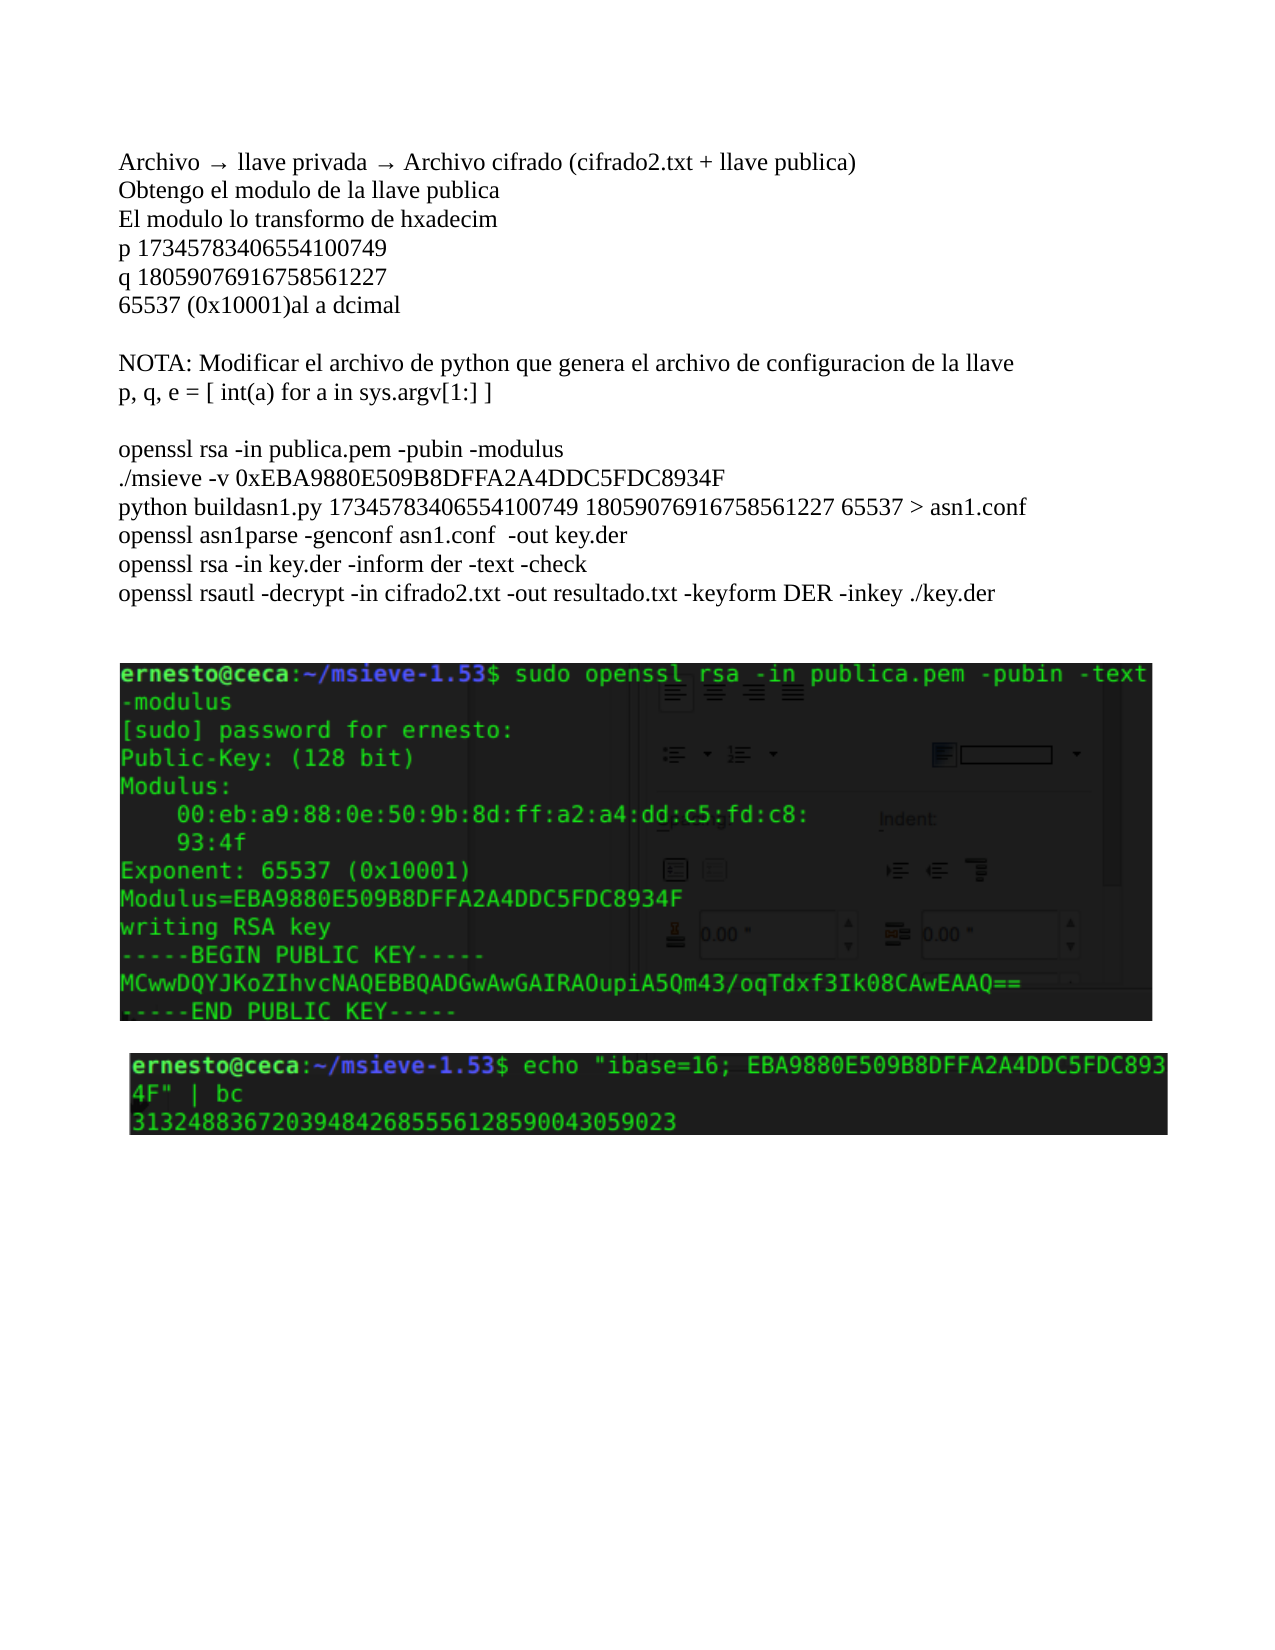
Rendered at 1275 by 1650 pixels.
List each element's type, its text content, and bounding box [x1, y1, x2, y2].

text openssl rsa -in publica.pem -pubin -modulus [118, 434, 1157, 463]
text p, q, e = [ int(a) for a in sys.argv[1:] ] [118, 377, 1157, 406]
text NOTA: Modificar el archivo de python que genera el archivo de configuracion de la llave [118, 348, 1157, 377]
text p 17345783406554100749 [118, 233, 1157, 262]
text openssl rsa -in key.der -inform der -text -check [118, 549, 1157, 578]
text openssl asn1parse -genconf asn1.conf -out key.der [118, 521, 1157, 549]
text Obtengo el modulo de la llave publica [118, 176, 1157, 204]
picture [129, 1053, 1168, 1135]
text openssl rsautl -decrypt -in cifrado2.txt -out resultado.txt -keyform DER -inkey ./key.der [118, 578, 1157, 607]
text q 18059076916758561227 [118, 262, 1157, 291]
text python buildasn1.py 17345783406554100749 18059076916758561227 65537 > asn1.conf [118, 492, 1157, 521]
text Archivo → llave privada → Archivo cifrado (cifrado2.txt + llave publica) [118, 147, 1157, 176]
text El modulo lo transformo de hxadecim [118, 204, 1157, 233]
picture [119, 663, 1153, 1021]
text ./msieve -v 0xEBA9880E509B8DFFA2A4DDC5FDC8934F [118, 463, 1157, 492]
text 65537 (0x10001)al a dcimal [118, 291, 1157, 319]
